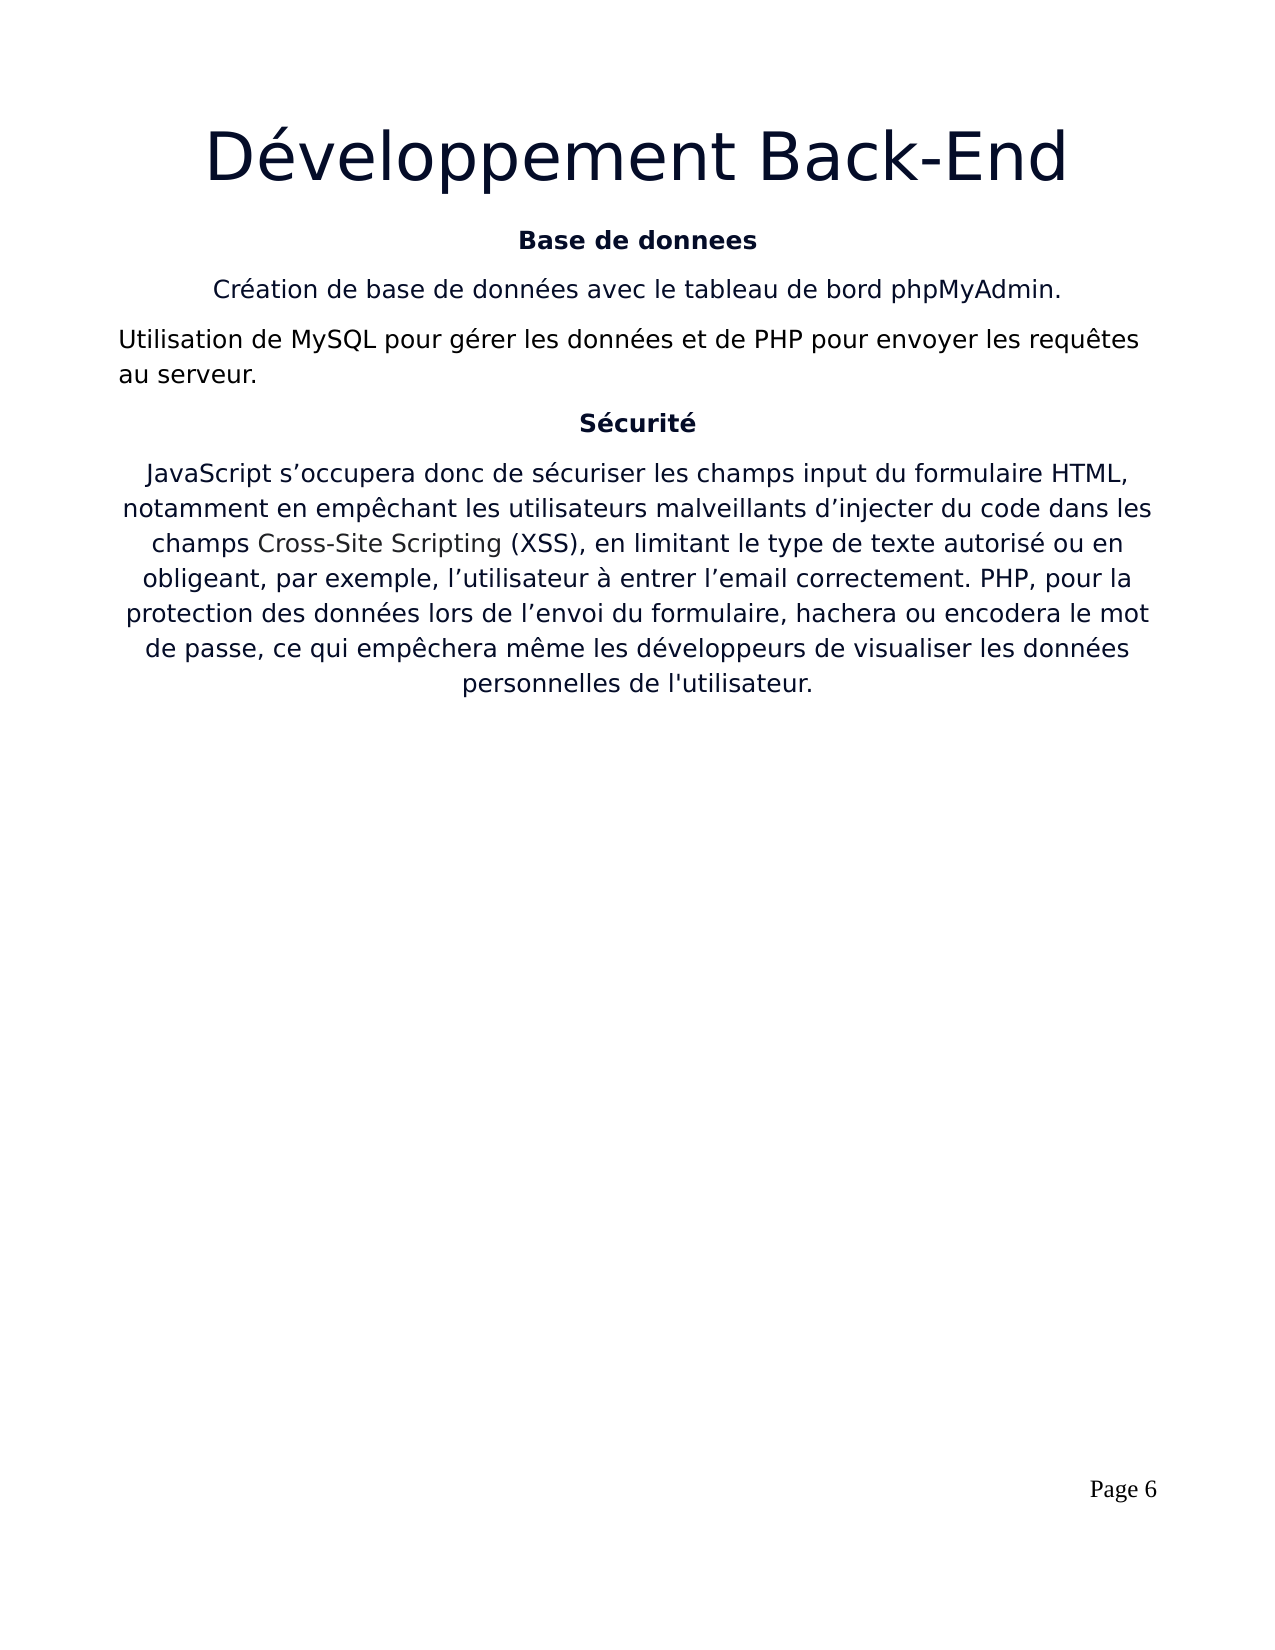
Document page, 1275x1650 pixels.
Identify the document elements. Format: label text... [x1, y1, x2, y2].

text Sécurité [118, 409, 1157, 439]
text Développement Back-End [118, 118, 1157, 196]
text Base de donnees [118, 226, 1157, 255]
text Utilisation de MySQL pour gérer les données et de PHP pour envoyer les requêtes au serveur. [118, 325, 1157, 389]
text Création de base de données avec le tableau de bord phpMyAdmin. [118, 275, 1157, 304]
text JavaScript s’occupera donc de sécuriser les champs input du formulaire HTML, notamment en empêchant les utilisateurs malveillants d’injecter du code dans les champs Cross-Site Scripting (XSS), en limitant le type de texte autorisé ou en obligeant, par exemple, l’utilisateur à entrer l’email correctement. PHP, pour la protection des données lors de l’envoi du formulaire, hachera ou encodera le mot de passe, ce qui empêchera même les développeurs de visualiser les données personnelles de l'utilisateur. [118, 459, 1157, 698]
